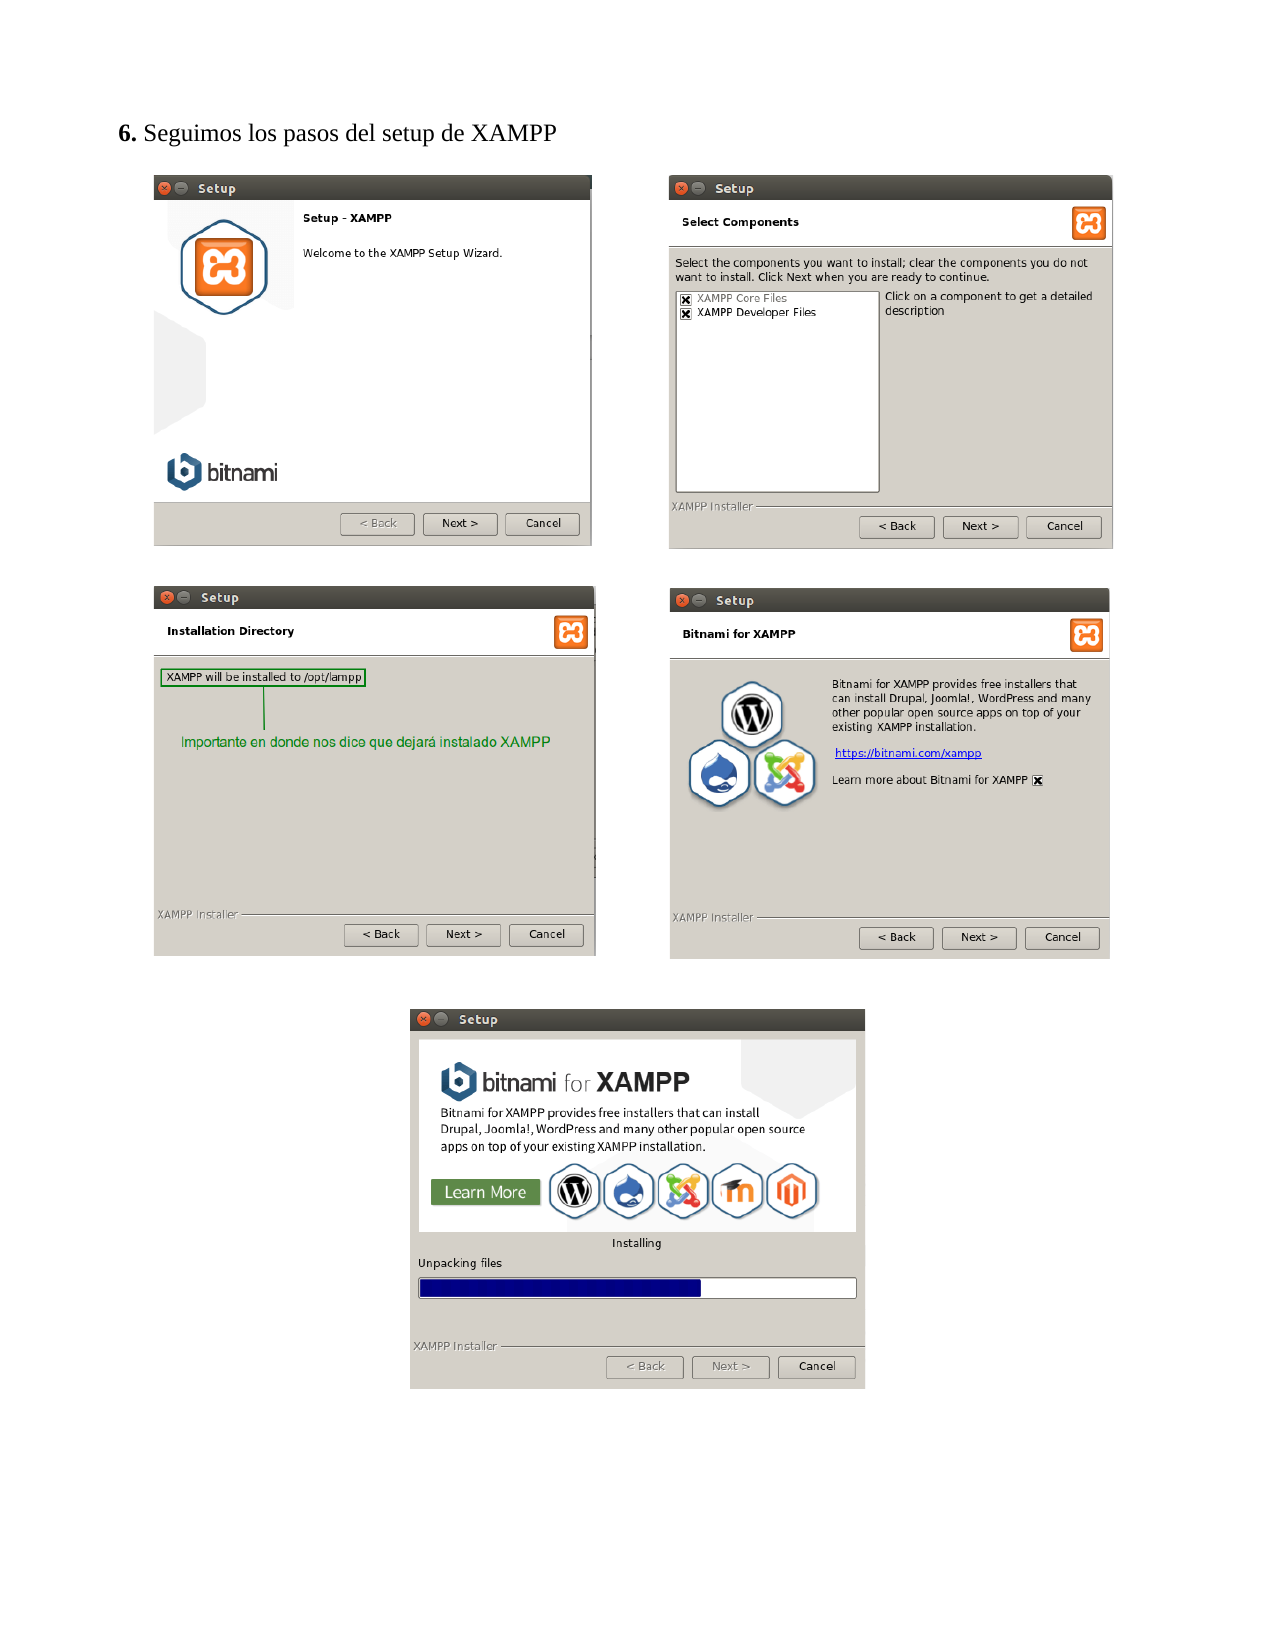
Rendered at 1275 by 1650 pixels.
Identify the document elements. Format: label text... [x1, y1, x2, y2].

picture [153, 586, 596, 956]
picture [153, 175, 592, 546]
picture [668, 175, 1114, 549]
picture [669, 588, 1110, 959]
picture [410, 1009, 866, 1389]
text 6. Seguimos los pasos del setup de XAMPP [118, 118, 1157, 147]
